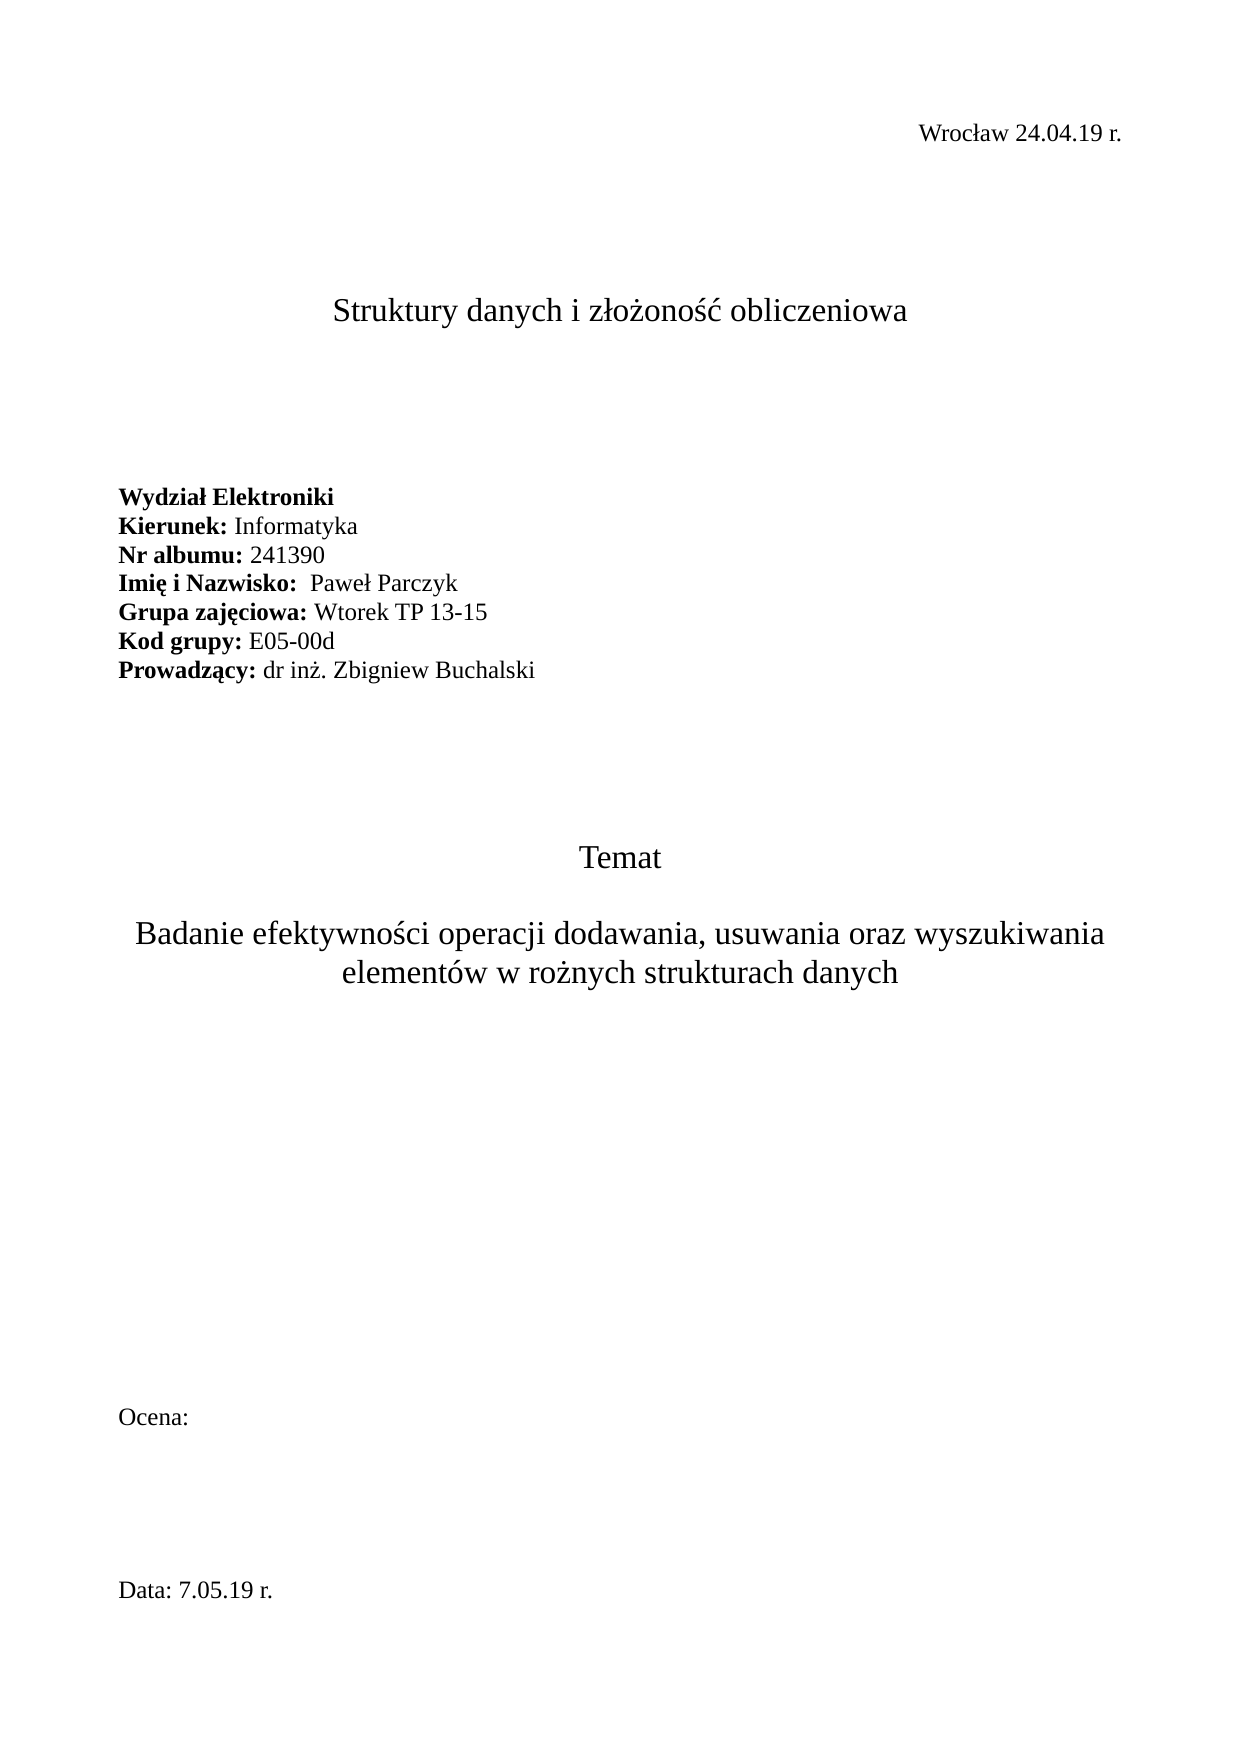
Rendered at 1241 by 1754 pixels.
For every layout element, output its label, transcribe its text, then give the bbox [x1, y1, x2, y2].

text Nr albumu: 241390 [118, 540, 1122, 568]
text Badanie efektywności operacji dodawania, usuwania oraz wyszukiwania elementów w rożnych strukturach danych [118, 913, 1122, 990]
text Temat [118, 837, 1122, 875]
text Kierunek: Informatyka [118, 511, 1122, 540]
text Data: 7.05.19 r. [118, 1575, 1122, 1603]
text Ocena: [118, 1402, 1122, 1431]
text Prowadzący: dr inż. Zbigniew Buchalski [118, 655, 1122, 683]
text Wydział Elektroniki [118, 482, 1122, 511]
text Kod grupy: E05-00d [118, 626, 1122, 655]
text Struktury danych i złożoność obliczeniowa [118, 291, 1122, 329]
text Grupa zajęciowa: Wtorek TP 13-15 [118, 597, 1122, 626]
text Wrocław 24.04.19 r. [118, 118, 1122, 147]
text Imię i Nazwisko: Paweł Parczyk [118, 568, 1122, 597]
